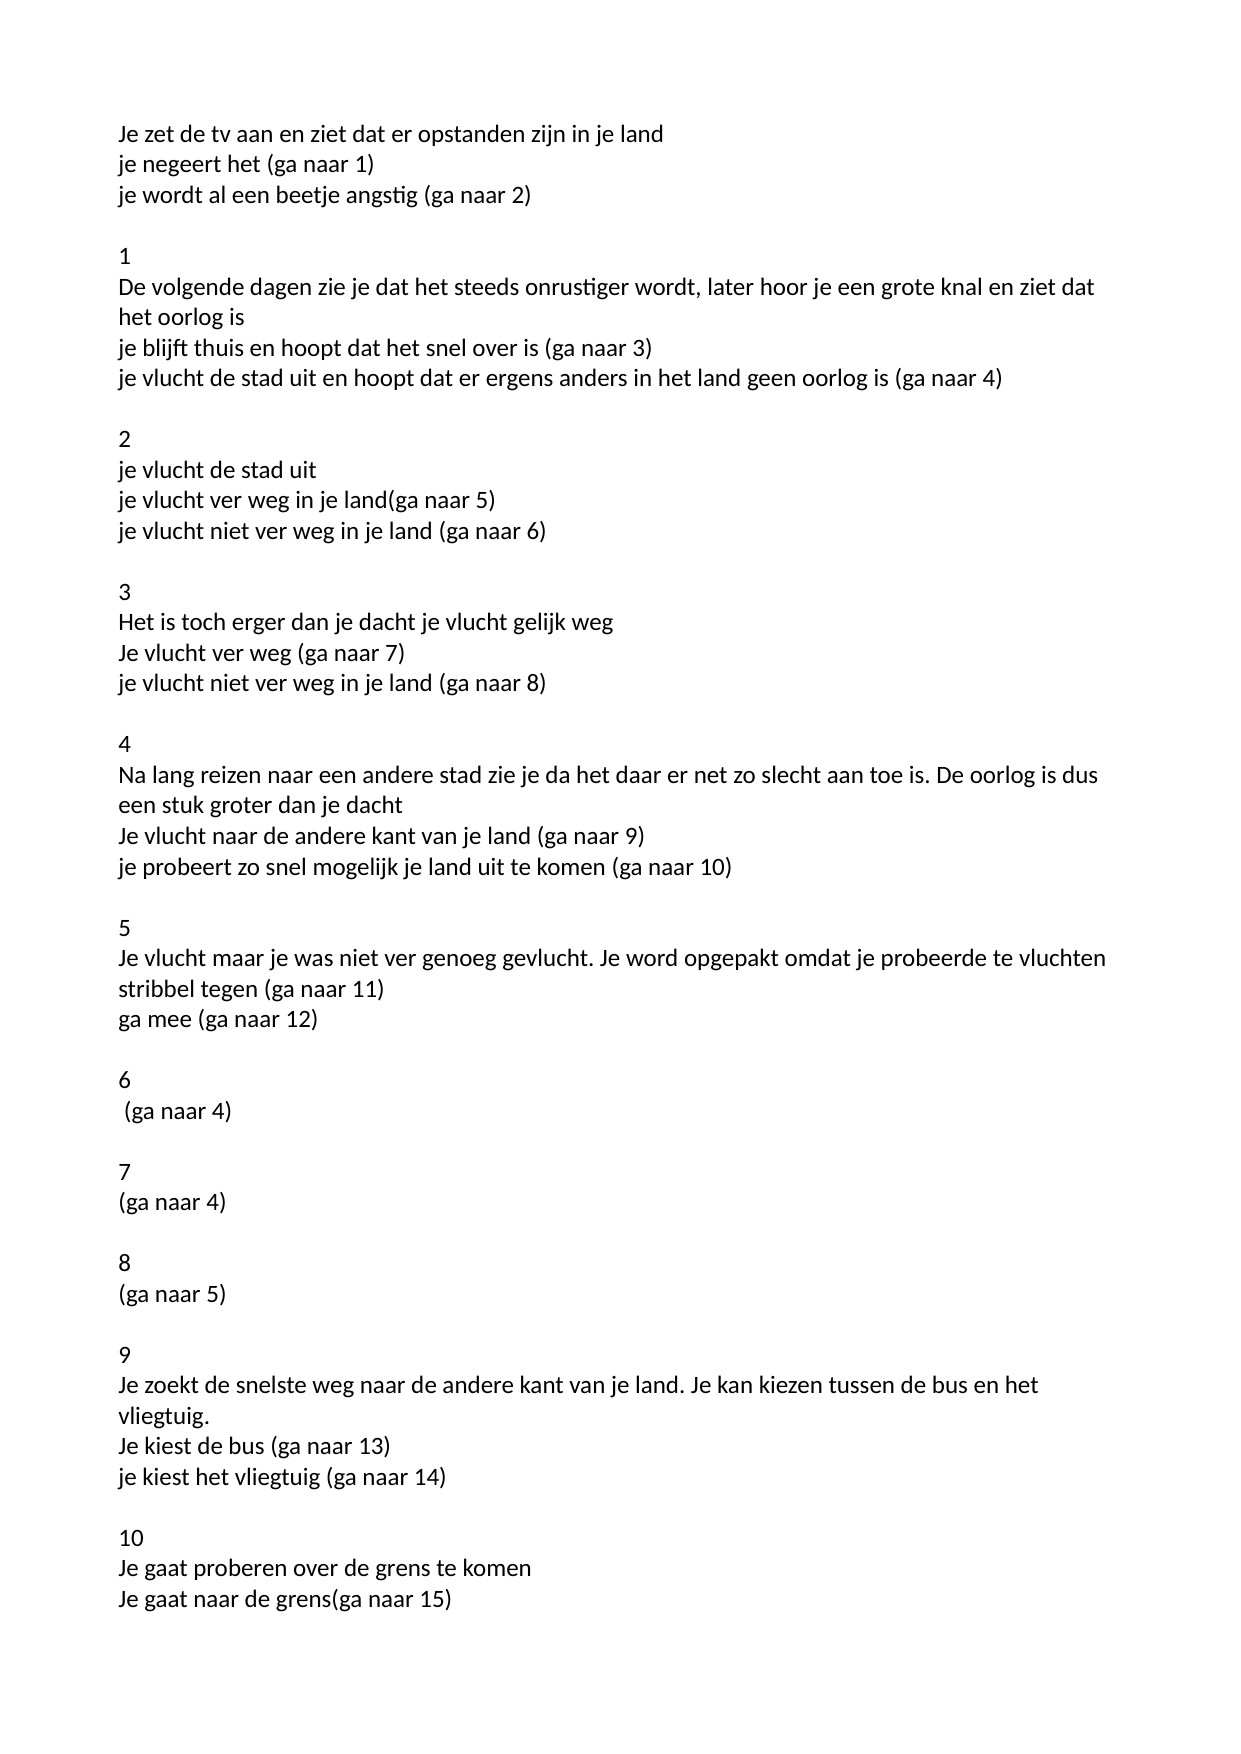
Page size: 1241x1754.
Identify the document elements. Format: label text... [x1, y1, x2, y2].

text je vlucht niet ver weg in je land (ga naar 6) [118, 515, 1122, 545]
text 7 [118, 1156, 1122, 1186]
text Na lang reizen naar een andere stad zie je da het daar er net zo slecht aan toe is. De oorlog is dus een stuk groter dan je dacht [118, 759, 1122, 820]
text (ga naar 4) [118, 1186, 1122, 1217]
text je negeert het (ga naar 1) [118, 149, 1122, 179]
text 4 [118, 728, 1122, 759]
text Je vlucht maar je was niet ver genoeg gevlucht. Je word opgepakt omdat je probeerde te vluchten [118, 942, 1122, 973]
text Je vlucht naar de andere kant van je land (ga naar 9) [118, 820, 1122, 851]
text Je kiest de bus (ga naar 13) [118, 1431, 1122, 1461]
text 3 [118, 576, 1122, 606]
text je vlucht ver weg in je land(ga naar 5) [118, 484, 1122, 515]
text ga mee (ga naar 12) [118, 1003, 1122, 1034]
text je kiest het vliegtuig (ga naar 14) [118, 1461, 1122, 1492]
text stribbel tegen (ga naar 11) [118, 973, 1122, 1003]
text 5 [118, 912, 1122, 942]
text Je vlucht ver weg (ga naar 7) [118, 637, 1122, 667]
text De volgende dagen zie je dat het steeds onrustiger wordt, later hoor je een grote knal en ziet dat het oorlog is [118, 271, 1122, 332]
text je vlucht de stad uit en hoopt dat er ergens anders in het land geen oorlog is (ga naar 4) [118, 362, 1122, 393]
text Je gaat proberen over de grens te komen [118, 1553, 1122, 1583]
text Het is toch erger dan je dacht je vlucht gelijk weg [118, 606, 1122, 637]
text je vlucht de stad uit [118, 454, 1122, 484]
text 9 [118, 1339, 1122, 1369]
text 8 [118, 1247, 1122, 1278]
text 1 [118, 240, 1122, 271]
text 2 [118, 423, 1122, 454]
text je vlucht niet ver weg in je land (ga naar 8) [118, 667, 1122, 698]
text je wordt al een beetje angstig (ga naar 2) [118, 179, 1122, 210]
text Je zet de tv aan en ziet dat er opstanden zijn in je land [118, 118, 1122, 149]
text je blijft thuis en hoopt dat het snel over is (ga naar 3) [118, 332, 1122, 362]
text (ga naar 4) [118, 1095, 1122, 1125]
text je probeert zo snel mogelijk je land uit te komen (ga naar 10) [118, 851, 1122, 881]
text (ga naar 5) [118, 1278, 1122, 1308]
text Je zoekt de snelste weg naar de andere kant van je land. Je kan kiezen tussen de bus en het vliegtuig. [118, 1369, 1122, 1431]
text 6 [118, 1064, 1122, 1095]
text 10 [118, 1522, 1122, 1553]
text Je gaat naar de grens(ga naar 15) [118, 1583, 1122, 1614]
